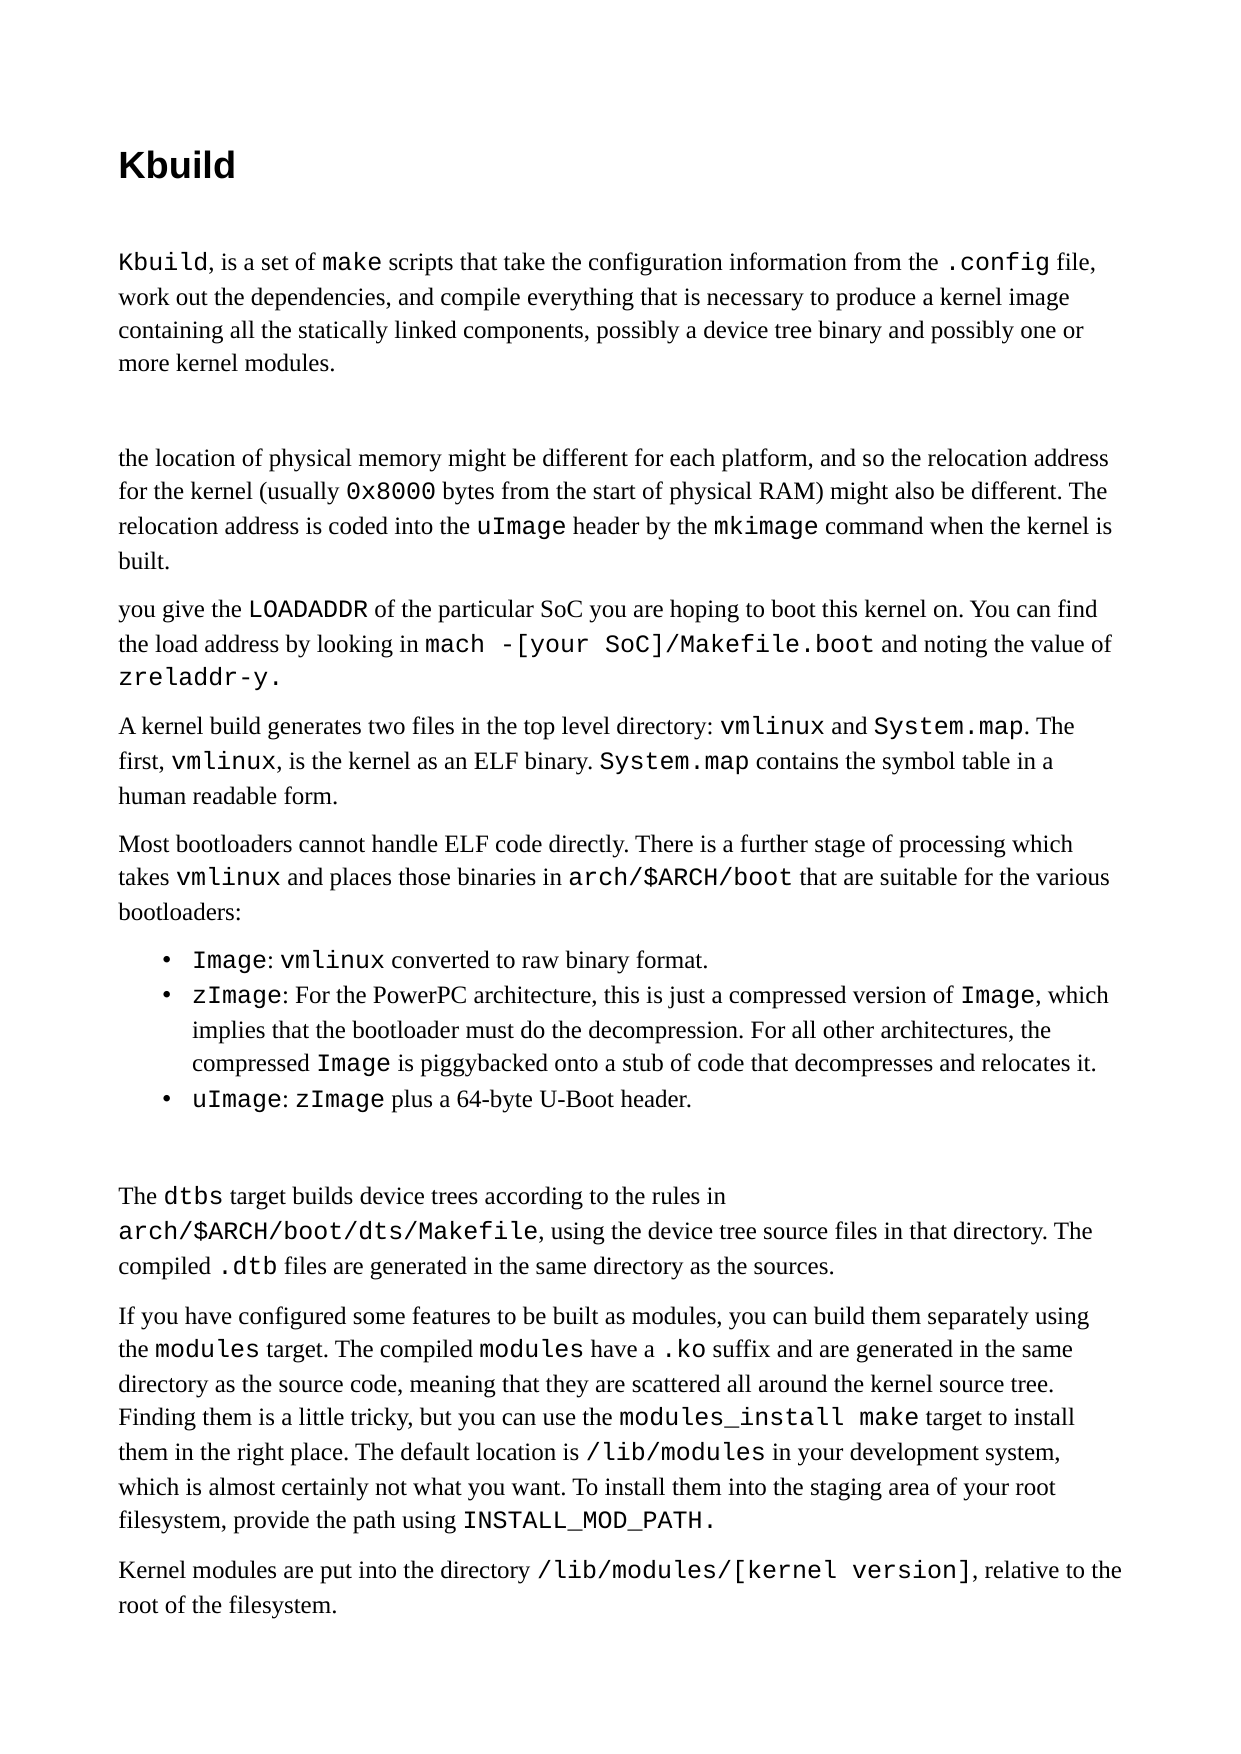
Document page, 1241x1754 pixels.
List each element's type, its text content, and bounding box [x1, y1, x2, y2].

list uImage: zImage plus a 64-byte U-Boot header. [162, 1084, 1122, 1114]
subtitle Kbuild [118, 143, 1122, 187]
text Kbuild, is a set of make scripts that take the configuration information from the .config file, work out the dependencies, and compile everything that is necessary to produce a kernel image containing all the statically linked components, possibly a device tree binary and possibly one or more kernel modules. [118, 247, 1122, 377]
list zImage: For the PowerPC architecture, this is just a compressed version of Image, which implies that the bootloader must do the decompression. For all other architectures, the compressed Image is piggybacked onto a stub of code that decompresses and relocates it. [162, 980, 1122, 1079]
text Most bootloaders cannot handle ELF code directly. There is a further stage of processing which takes vmlinux and places those binaries in arch/$ARCH/boot that are suitable for the various bootloaders: [118, 829, 1122, 926]
list Image: vmlinux converted to raw binary format. [162, 945, 1122, 976]
text A kernel build generates two files in the top level directory: vmlinux and System.map. The first, vmlinux, is the kernel as an ELF binary. System.map contains the symbol table in a human readable form. [118, 711, 1122, 810]
text If you have configured some features to be built as modules, you can build them separately using the modules target. The compiled modules have a .ko suffix and are generated in the same directory as the source code, meaning that they are scattered all around the kernel source tree. Finding them is a little tricky, but you can use the modules_install make target to install them in the right place. The default location is /lib/modules in your development system, which is almost certainly not what you want. To install them into the staging area of your root filesystem, provide the path using INSTALL_MOD_PATH. [118, 1301, 1122, 1536]
text Kernel modules are put into the directory /lib/modules/[kernel version], relative to the root of the filesystem. [118, 1556, 1122, 1619]
text The dtbs target builds device trees according to the rules in arch/$ARCH/boot/dts/Makefile, using the device tree source files in that directory. The compiled .dtb files are generated in the same directory as the sources. [118, 1181, 1122, 1282]
text you give the LOADADDR of the particular SoC you are hoping to boot this kernel on. You can find the load address by looking in mach -[your SoC]/Makefile.boot and noting the value of zreladdr-y. [118, 594, 1122, 692]
text the location of physical memory might be different for each platform, and so the relocation address for the kernel (usually 0x8000 bytes from the start of physical RAM) might also be different. The relocation address is coded into the uImage header by the mkimage command when the kernel is built. [118, 443, 1122, 575]
